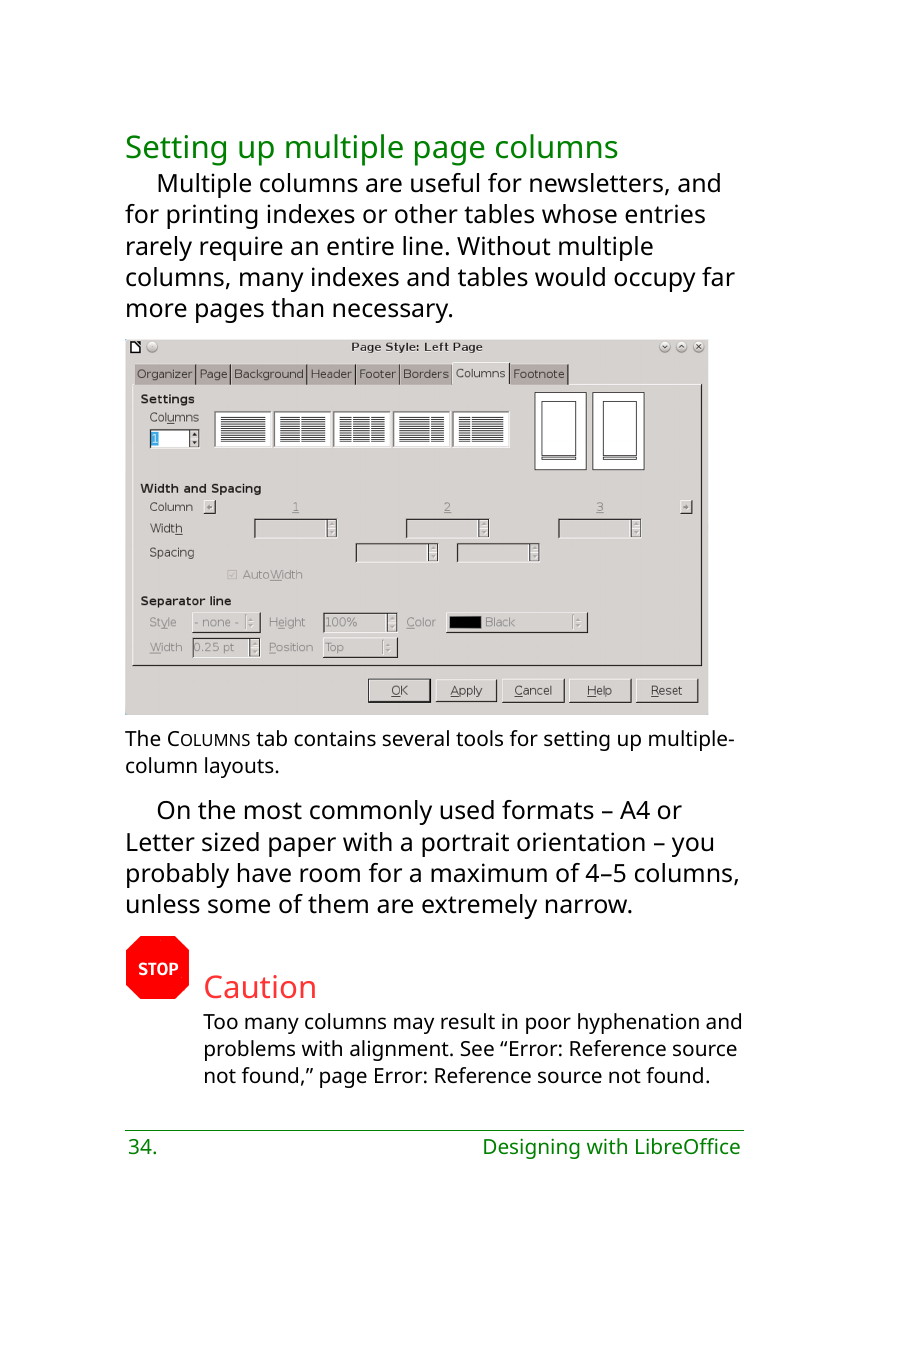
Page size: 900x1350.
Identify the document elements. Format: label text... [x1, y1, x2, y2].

picture [125, 339, 709, 715]
text On the most commonly used formats – A4 or Letter sized paper with a portrait orientation – you probably have room for a maximum of 4–5 columns, unless some of them are extremely narrow. [125, 795, 744, 920]
subtitle Setting up multiple page columns [125, 125, 744, 168]
table_header [125, 340, 744, 717]
list Caution [125, 935, 744, 1008]
picture [126, 936, 189, 999]
text Multiple columns are useful for newsletters, and for printing indexes or other tables whose entries rarely require an entire line. Without multiple columns, many indexes and tables would occupy far more pages than necessary. [125, 168, 744, 324]
table_cell The Columns tab contains several tools for setting up multiple-column layouts. [125, 717, 744, 779]
text Too many columns may result in poor hyphenation and problems with alignment. See “Error: Reference source not found,” page Error: Reference source not found. [203, 1008, 744, 1089]
